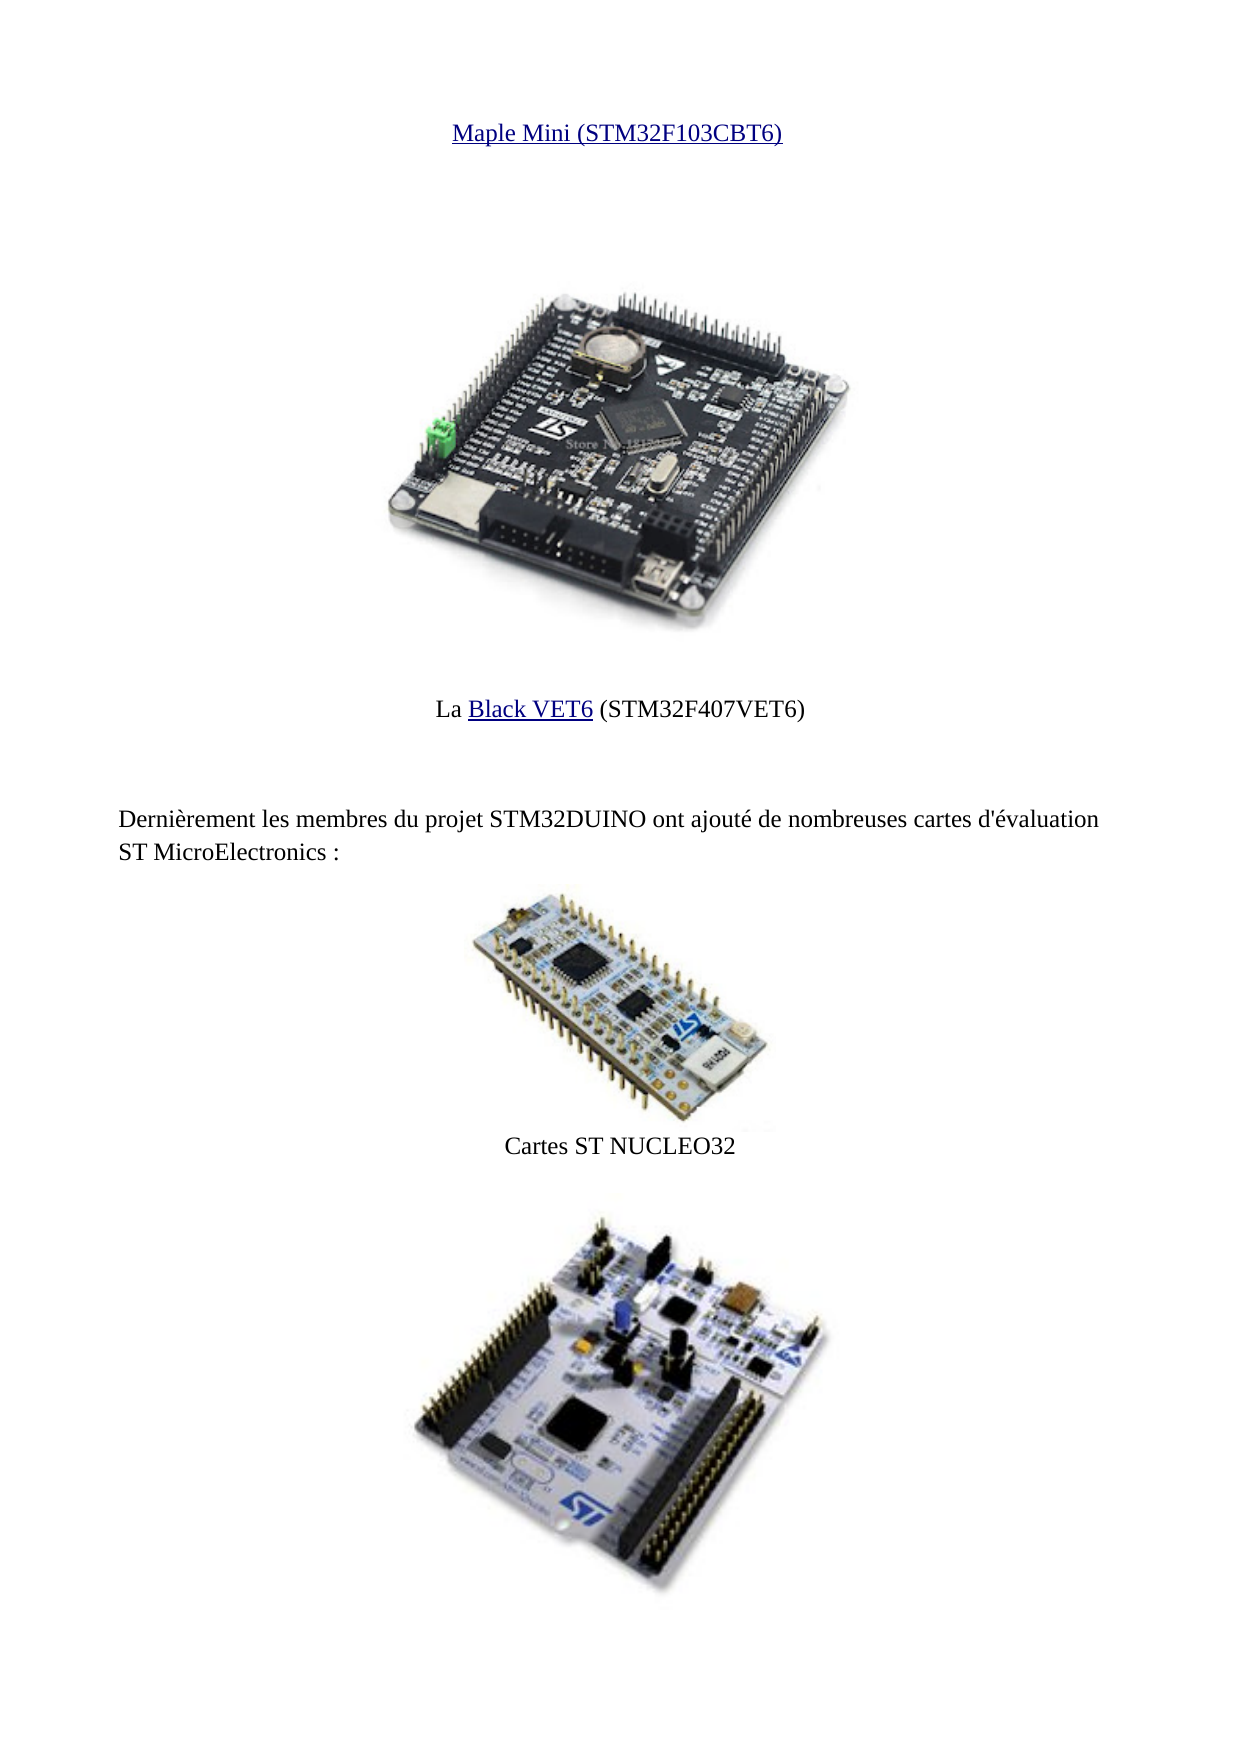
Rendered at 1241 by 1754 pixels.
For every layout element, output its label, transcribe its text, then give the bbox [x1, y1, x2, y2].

text Dernièrement les membres du projet STM32DUINO ont ajouté de nombreuses cartes d'évaluation ST MicroElectronics : [118, 804, 1122, 866]
table_cell La Black VET6 (STM32F407VET6) [369, 695, 872, 723]
table_cell Maple Mini (STM32F103CBT6) [306, 118, 934, 147]
picture [388, 1193, 852, 1610]
picture [370, 194, 870, 695]
table_cell Cartes ST NUCLEO32 [462, 1131, 778, 1160]
picture [463, 884, 777, 1132]
